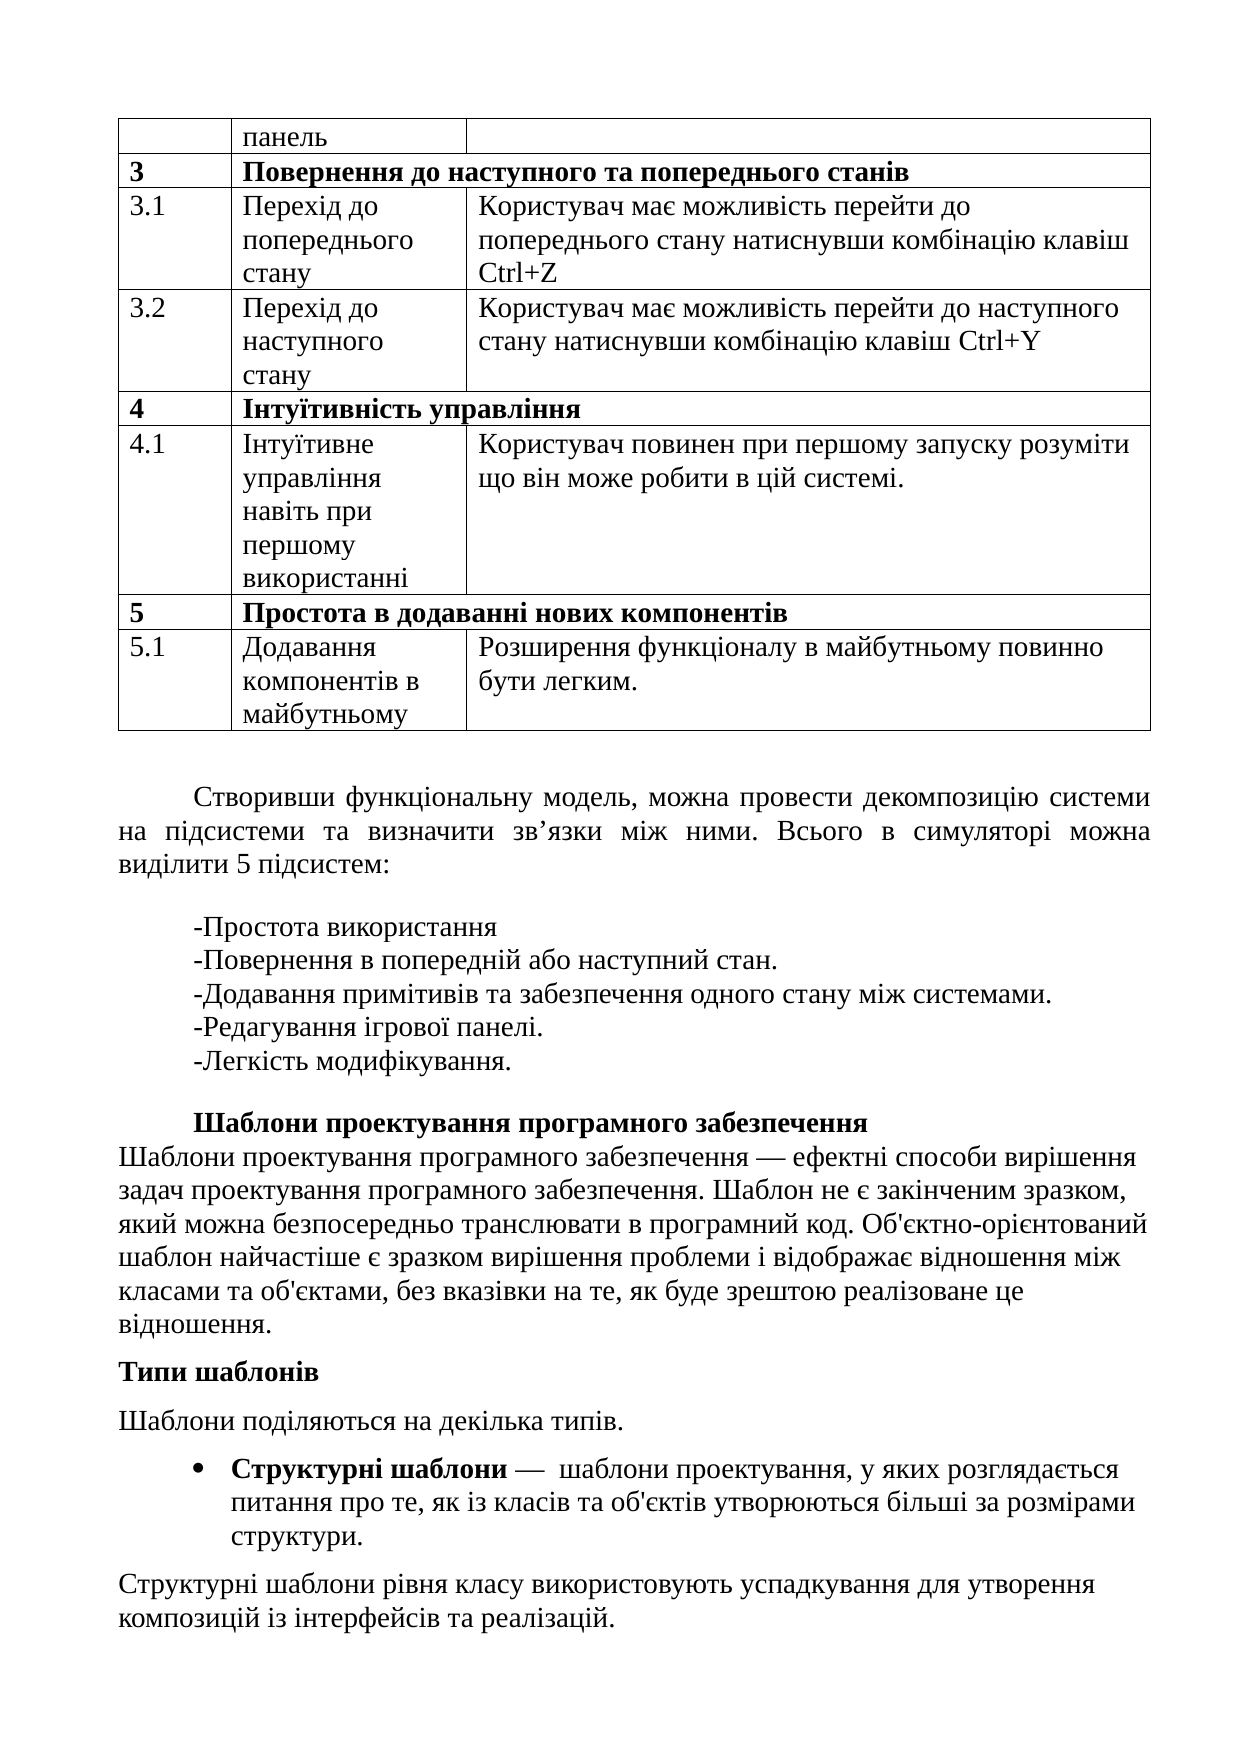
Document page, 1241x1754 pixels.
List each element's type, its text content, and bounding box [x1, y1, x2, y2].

text Шаблони проектування програмного забезпечення [118, 1105, 1152, 1139]
table_cell 3.1 [119, 188, 231, 289]
table_cell 3.2 [119, 290, 231, 391]
text -Додавання примітивів та забезпечення одного стану між системами. [118, 976, 1152, 1009]
text -Простота використання [118, 909, 1152, 942]
table_cell Розширення функціоналу в майбутньому повинно бути легким. [467, 630, 1150, 730]
table_cell 5 [119, 595, 231, 628]
table_cell Простота в додаванні нових компонентів [232, 595, 1150, 628]
table_cell Інтуїтивне управління навіть при першому використанні [232, 426, 466, 594]
table_cell 3 [119, 154, 231, 187]
text Шаблони поділяються на декілька типів. [118, 1403, 1152, 1436]
table_cell Додавання компонентів в майбутньому [232, 630, 466, 730]
table_cell [467, 119, 1150, 153]
table_cell Повернення до наступного та попереднього станів [232, 154, 1150, 187]
table_cell 4.1 [119, 426, 231, 594]
text Створивши функціональну модель, можна провести декомпозицію системи на підсистеми та визначити зв’язки між ними. Всього в симуляторі можна виділити 5 підсистем: [118, 779, 1152, 880]
table_cell панель [232, 119, 466, 153]
list Структурні шаблони — шаблони проектування, у яких розглядається питання про те, як із класів та об'єктів утворюються більші за розмірами структури. [193, 1451, 1152, 1552]
table_cell Користувач має можливість перейти до попереднього стану натиснувши комбінацію клавіш Ctrl+Z [467, 188, 1150, 289]
table_cell Користувач має можливість перейти до наступного стану натиснувши комбінацію клавіш Ctrl+Y [467, 290, 1150, 391]
text Типи шаблонів [118, 1354, 1152, 1388]
table_cell Інтуїтивність управління [232, 392, 1150, 425]
text -Повернення в попередній або наступний стан. [118, 942, 1152, 976]
table_cell Користувач повинен при першому запуску розуміти що він може робити в цій системі. [467, 426, 1150, 594]
table_cell 4 [119, 392, 231, 425]
text Структурні шаблони рівня класу використовують успадкування для утворення композицій із інтерфейсів та реалізацій. [118, 1566, 1152, 1633]
table_cell [119, 119, 231, 153]
text -Редагування ігрової панелі. [118, 1009, 1152, 1043]
table_cell 5.1 [119, 630, 231, 730]
text -Легкість модифікування. [118, 1043, 1152, 1076]
table_cell Перехід до наступного стану [232, 290, 466, 391]
text Шаблони проектування програмного забезпечення — ефектні способи вирішення задач проектування програмного забезпечення. Шаблон не є закінченим зразком, який можна безпосередньо транслювати в програмний код. Об'єктно-орієнтований шаблон найчастіше є зразком вирішення проблеми і відображає відношення між класами та об'єктами, без вказівки на те, як буде зрештою реалізоване це відношення. [118, 1139, 1152, 1340]
table_cell Перехід до попереднього стану [232, 188, 466, 289]
